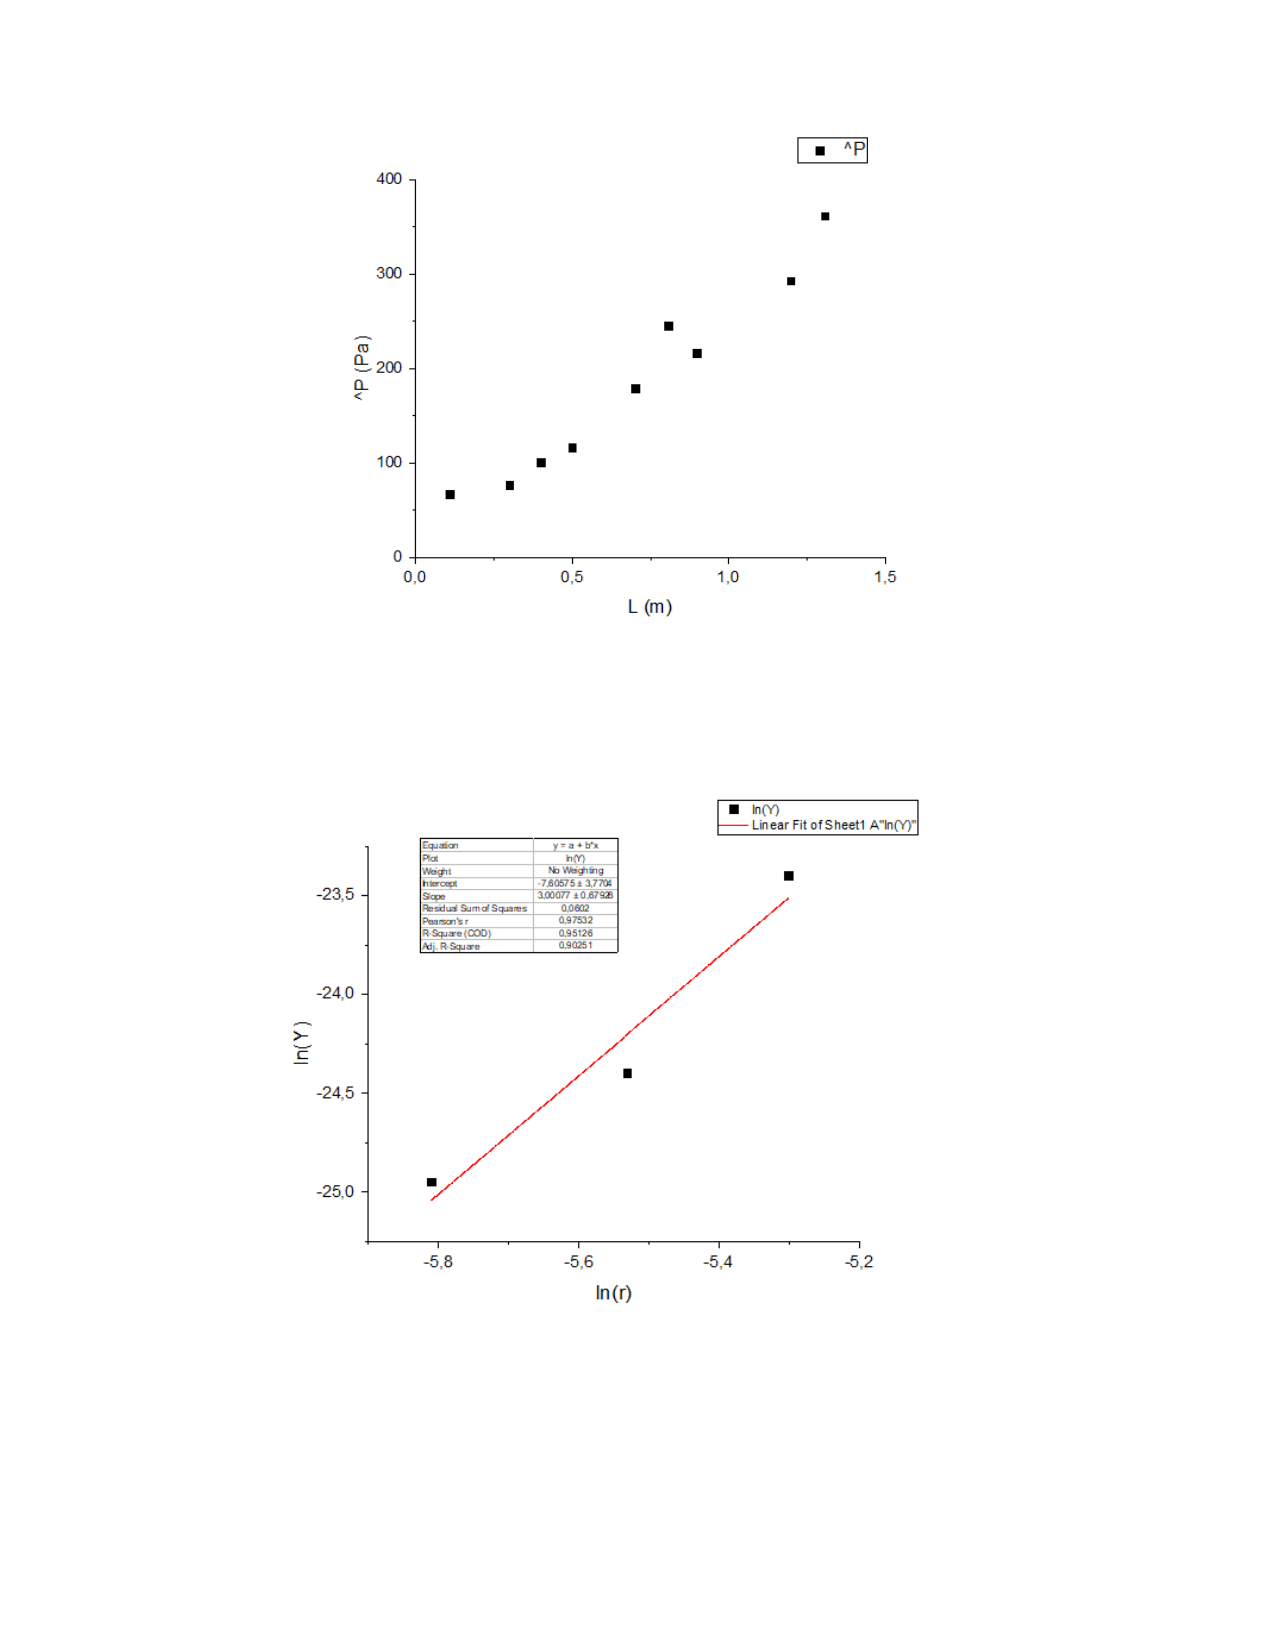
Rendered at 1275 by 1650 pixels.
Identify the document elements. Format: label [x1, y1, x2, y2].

picture [292, 118, 983, 646]
picture [239, 782, 1046, 1334]
